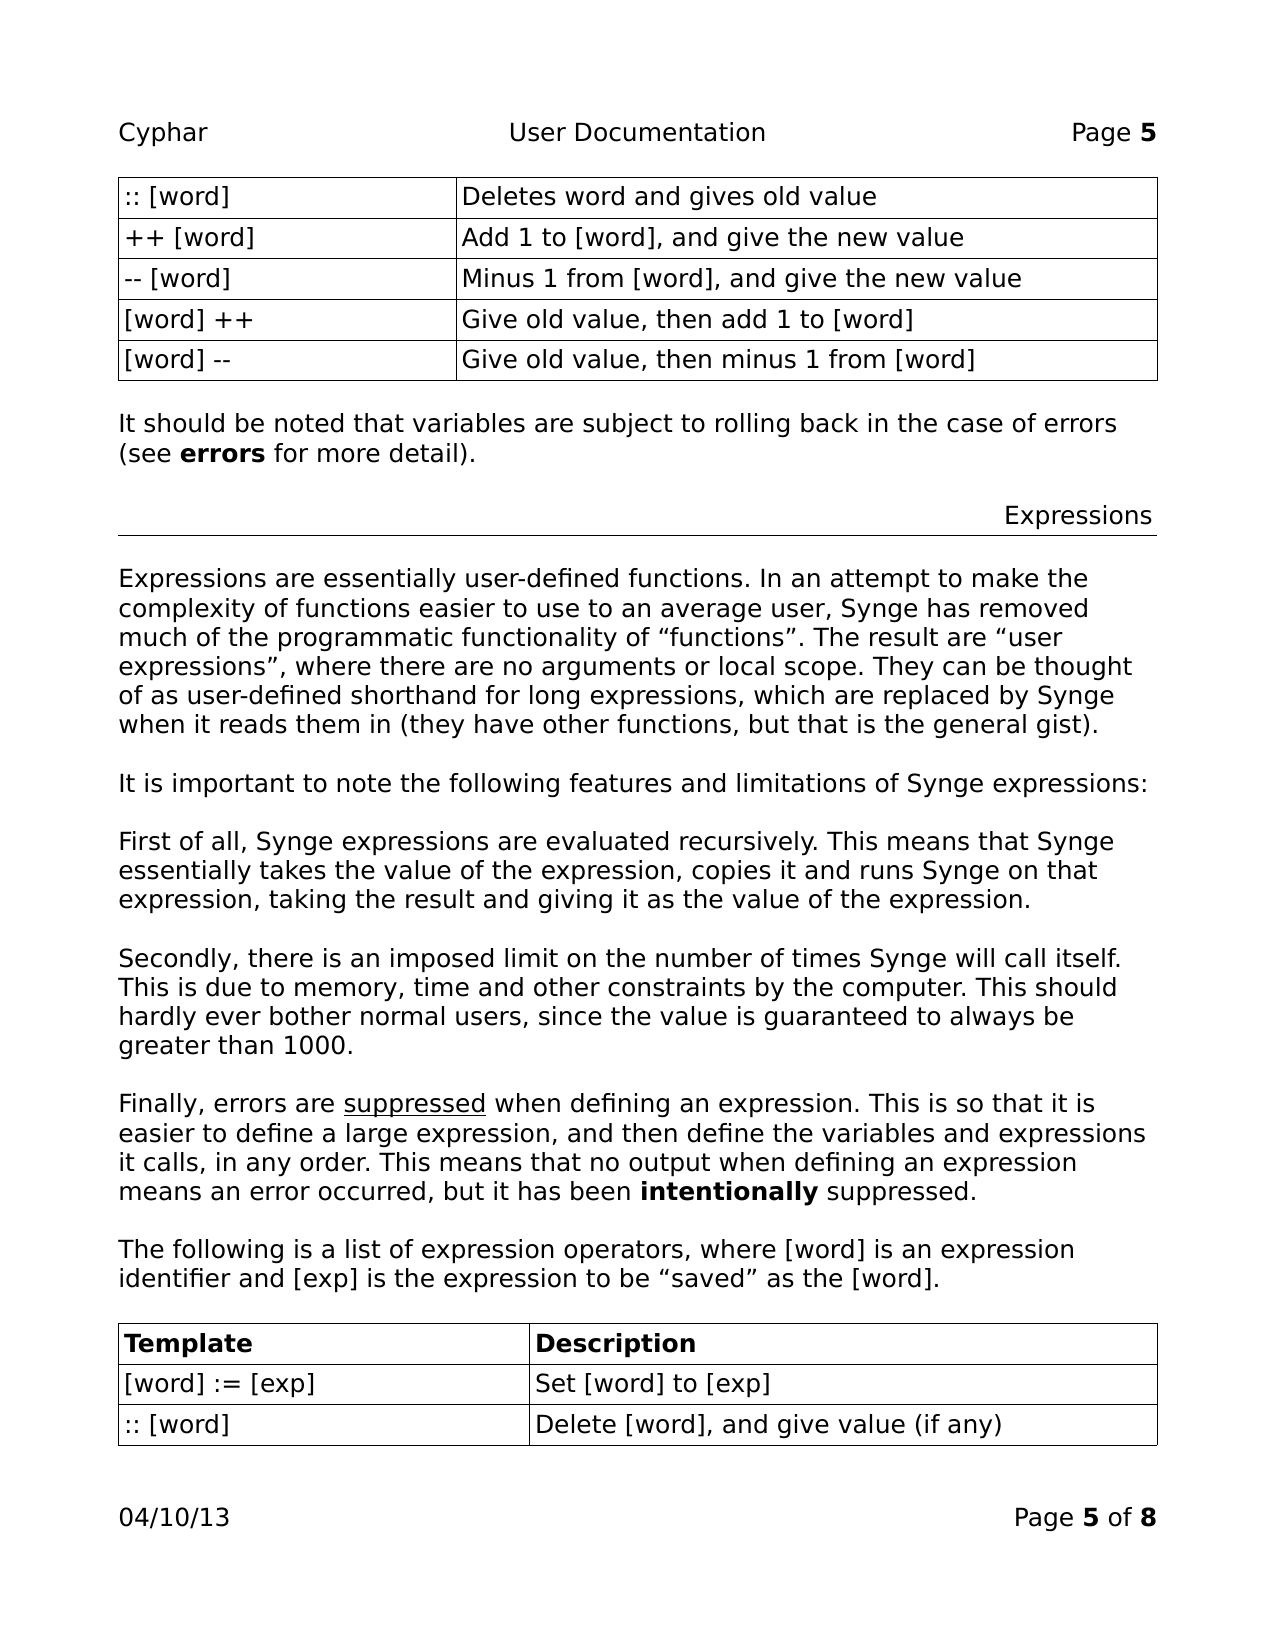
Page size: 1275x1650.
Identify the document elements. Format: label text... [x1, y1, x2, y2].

text It should be noted that variables are subject to rolling back in the case of errors (see errors for more detail). [118, 410, 1157, 468]
table_cell Set [word] to [exp] [530, 1365, 1157, 1404]
table_cell Minus 1 from [word], and give the new value [457, 259, 1157, 299]
table_cell ++ [word] [119, 219, 456, 258]
table_cell Add 1 to [word], and give the new value [457, 219, 1157, 258]
text Finally, errors are suppressed when defining an expression. This is so that it is easier to define a large expression, and then define the variables and expressions it calls, in any order. This means that no output when defining an expression means an error occurred, but it has been intentionally suppressed. [118, 1089, 1157, 1206]
table_cell :: [word] [119, 1405, 529, 1445]
table_cell :: [word] [119, 178, 456, 217]
text It is important to note the following features and limitations of Synge expressions: [118, 769, 1157, 798]
table_cell -- [word] [119, 259, 456, 299]
text First of all, Synge expressions are evaluated recursively. This means that Synge essentially takes the value of the expression, copies it and runs Synge on that expression, taking the result and giving it as the value of the expression. [118, 827, 1157, 914]
table_cell [word] := [exp] [119, 1365, 529, 1404]
text Expressions [118, 497, 1157, 535]
table_header Template [119, 1324, 529, 1364]
table_cell Deletes word and gives old value [457, 178, 1157, 217]
table_header Description [530, 1324, 1157, 1364]
text Expressions are essentially user-defined functions. In an attempt to make the complexity of functions easier to use to an average user, Synge has removed much of the programmatic functionality of “functions”. The result are “user expressions”, where there are no arguments or local scope. They can be thought of as user-defined shorthand for long expressions, which are replaced by Synge when it reads them in (they have other functions, but that is the general gist). [118, 564, 1157, 739]
text Secondly, there is an imposed limit on the number of times Synge will call itself. This is due to memory, time and other constraints by the computer. This should hardly ever bother normal users, since the value is guaranteed to always be greater than 1000. [118, 944, 1157, 1060]
table_cell Give old value, then add 1 to [word] [457, 300, 1157, 340]
table_cell Delete [word], and give value (if any) [530, 1405, 1157, 1445]
table_cell [word] -- [119, 341, 456, 380]
table_cell Give old value, then minus 1 from [word] [457, 341, 1157, 380]
text The following is a list of expression operators, where [word] is an expression identifier and [exp] is the expression to be “saved” as the [word]. [118, 1235, 1157, 1294]
table_cell [word] ++ [119, 300, 456, 340]
